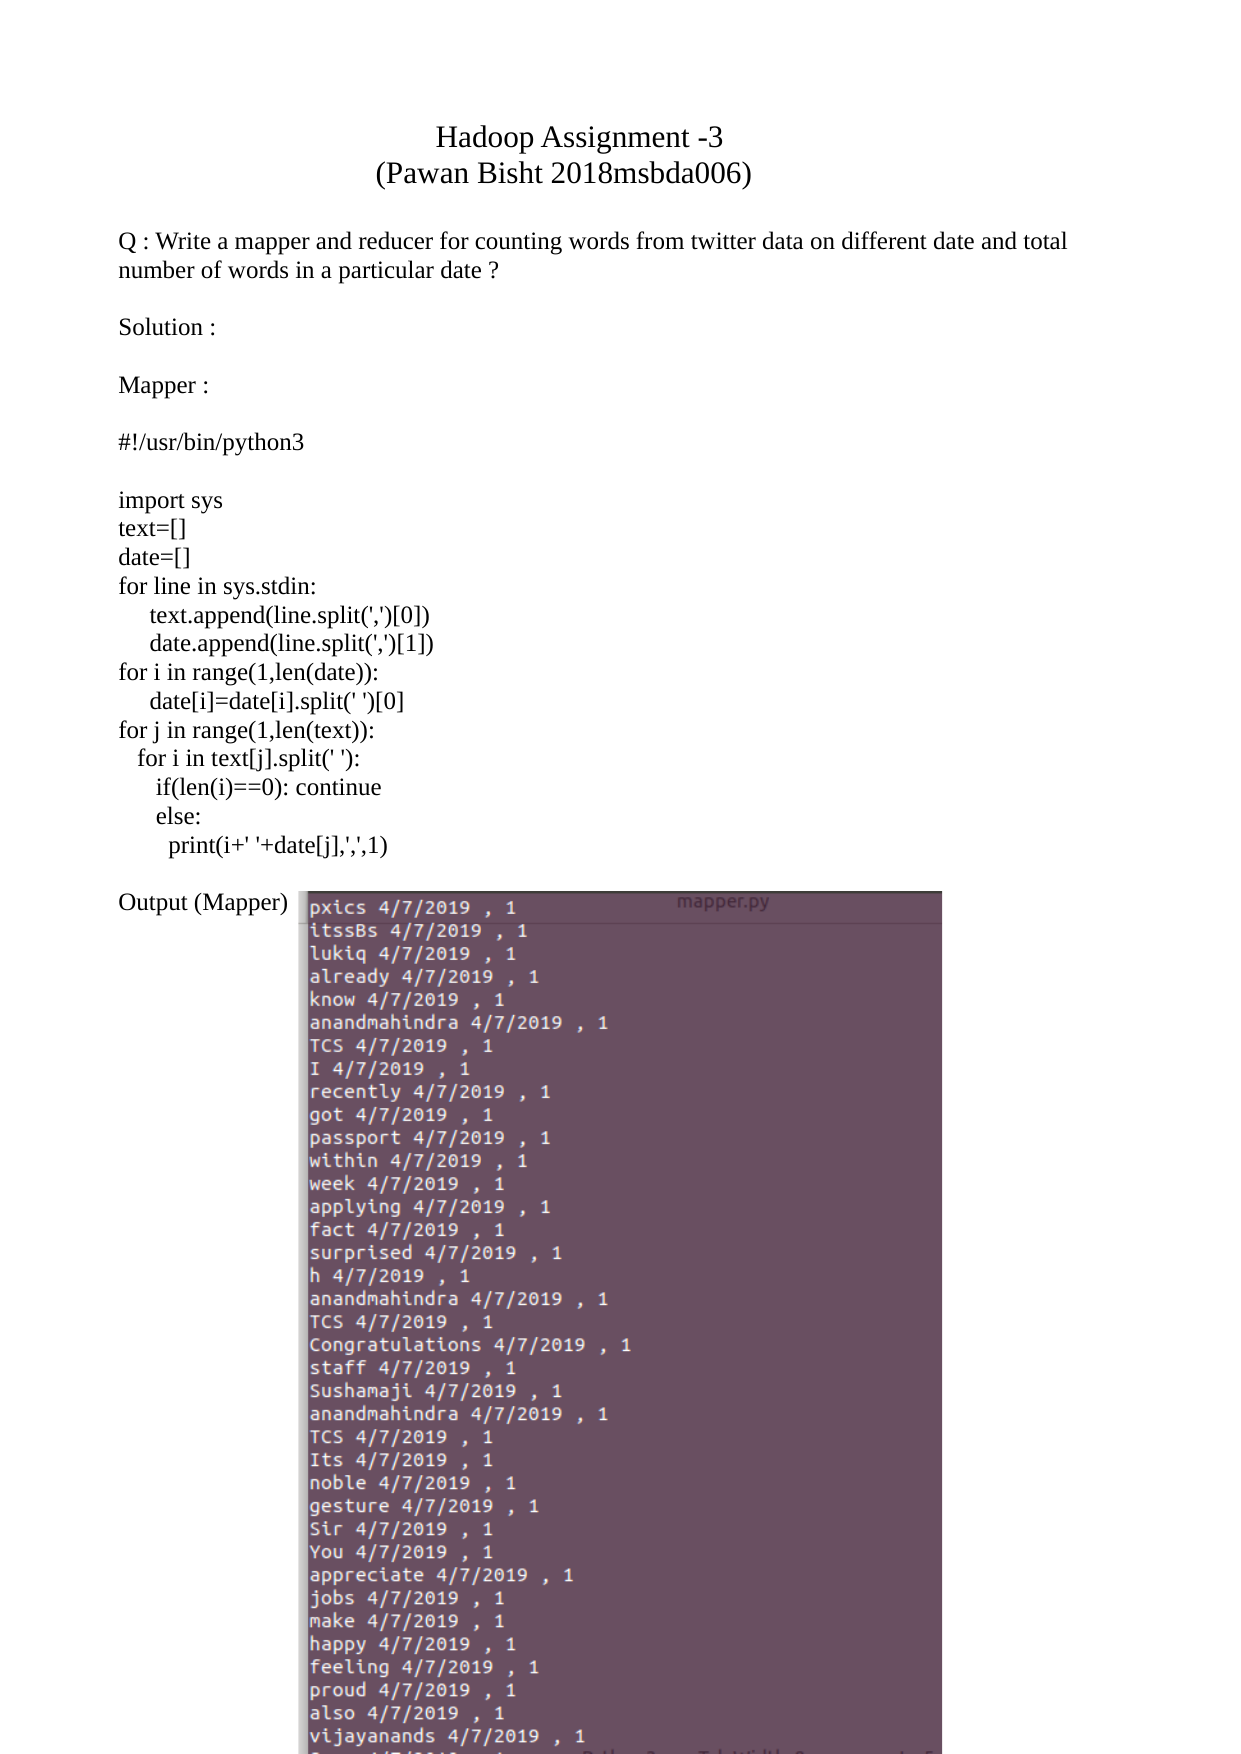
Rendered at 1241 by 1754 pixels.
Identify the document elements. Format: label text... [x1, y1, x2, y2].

text Hadoop Assignment -3 [118, 118, 1122, 154]
text print(i+' '+date[j],',',1) [118, 830, 1122, 858]
text (Pawan Bisht 2018msbda006) [118, 154, 1122, 190]
text for line in sys.stdin: [118, 571, 1122, 600]
text date=[] [118, 542, 1122, 571]
text date[i]=date[i].split(' ')[0] [118, 686, 1122, 715]
text else: [118, 801, 1122, 830]
text for j in range(1,len(text)): [118, 715, 1122, 743]
text Output (Mapper) [118, 887, 1122, 916]
text for i in range(1,len(date)): [118, 657, 1122, 686]
text if(len(i)==0): continue [118, 772, 1122, 801]
text Q : Write a mapper and reducer for counting words from twitter data on different date and total number of words in a particular date ? [118, 226, 1122, 283]
text import sys [118, 485, 1122, 513]
text text=[] [118, 513, 1122, 542]
text date.append(line.split(',')[1]) [118, 628, 1122, 657]
picture [298, 891, 943, 1754]
text #!/usr/bin/python3 [118, 427, 1122, 456]
text Mapper : [118, 370, 1122, 398]
text text.append(line.split(',')[0]) [118, 600, 1122, 628]
text Solution : [118, 312, 1122, 341]
text for i in text[j].split(' '): [118, 743, 1122, 772]
